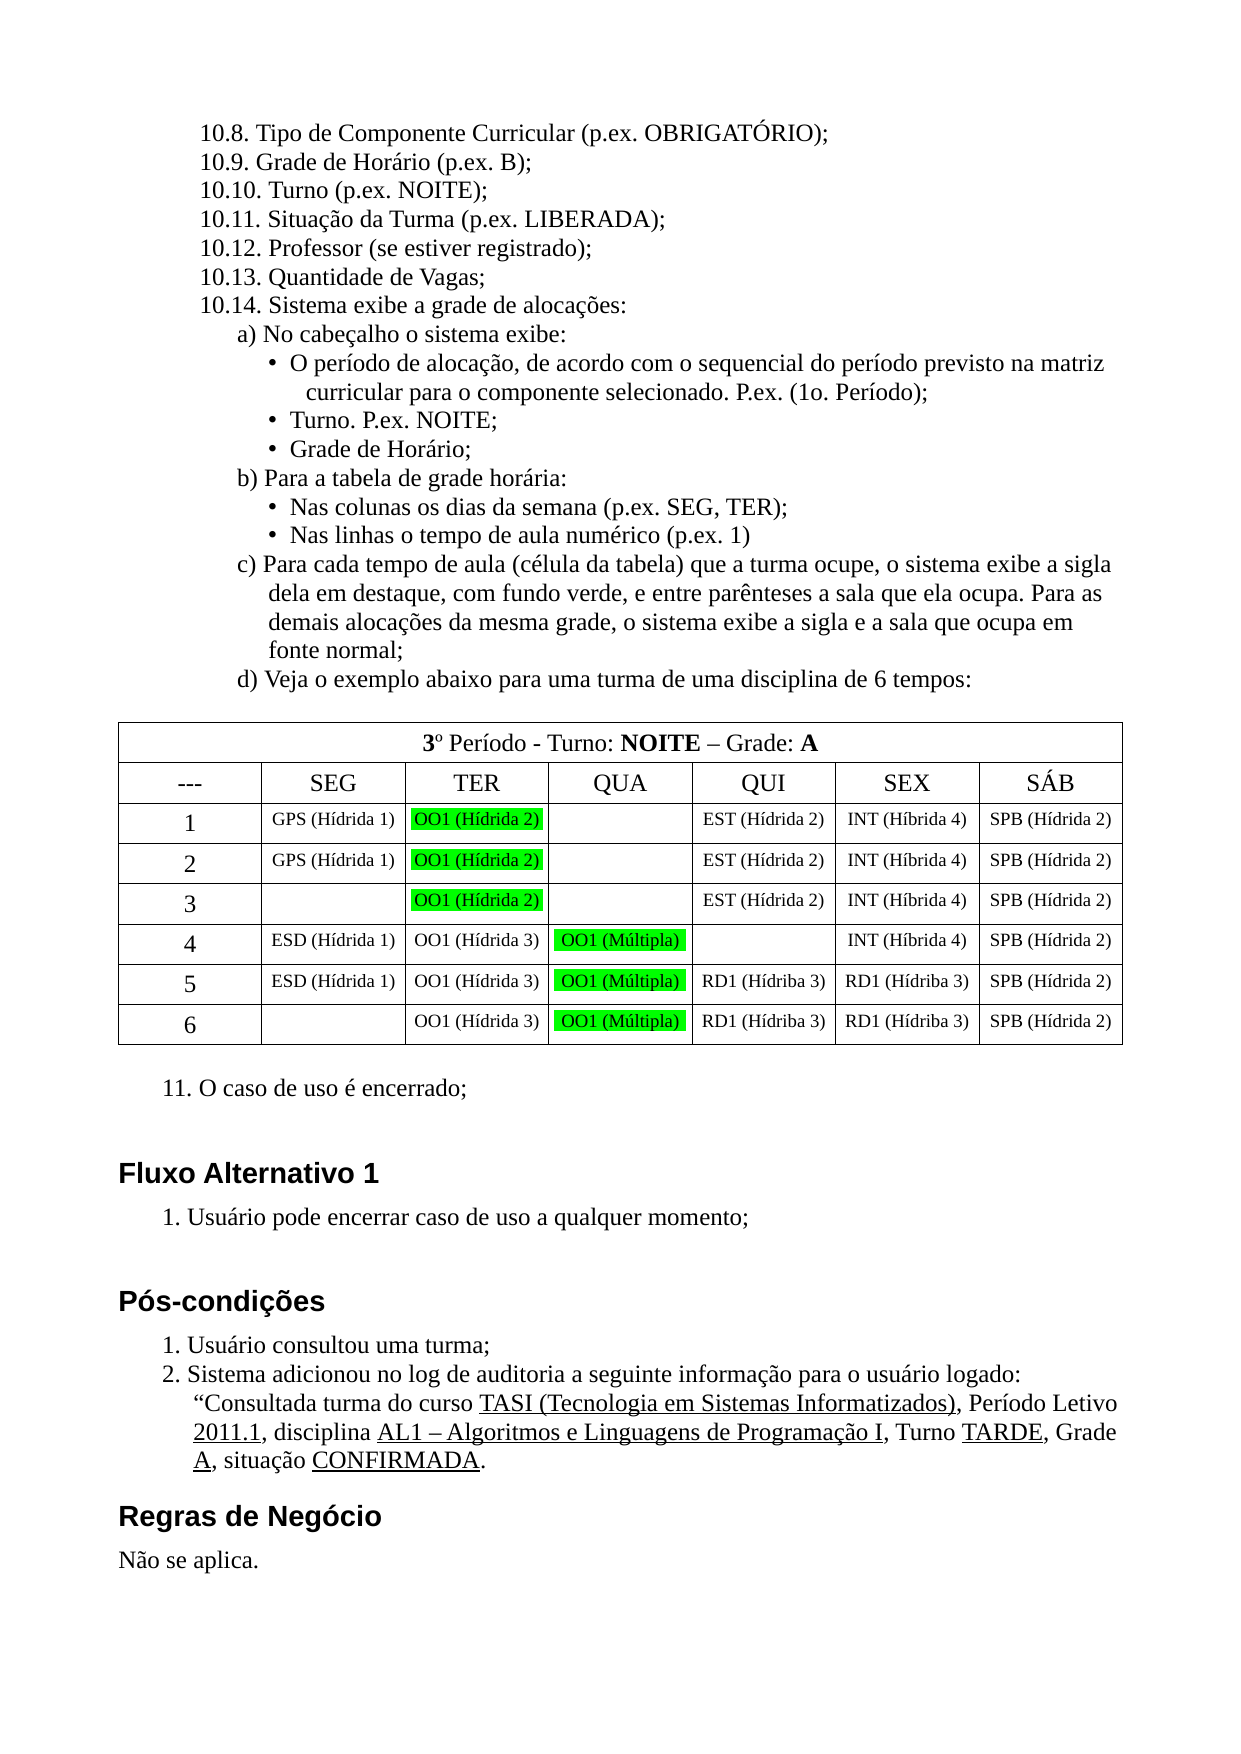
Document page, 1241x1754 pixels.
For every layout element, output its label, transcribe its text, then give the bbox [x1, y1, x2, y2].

table_cell [549, 844, 692, 883]
table_cell OO1 (Hídrida 2) [406, 844, 548, 883]
list Sistema exibe a grade de alocações: [193, 291, 1122, 319]
table_cell OO1 (Múltipla) [549, 925, 692, 964]
text Não se aplica. [118, 1545, 1122, 1574]
table_cell SEG [262, 763, 405, 802]
table_cell OO1 (Hídrida 3) [406, 965, 548, 1004]
list Tipo de Componente Curricular (p.ex. OBRIGATÓRIO); [193, 118, 1122, 147]
table_cell SPB (Hídrida 2) [980, 804, 1122, 843]
list Grade de Horário; [268, 434, 1122, 463]
table_header 3º Período - Turno: NOITE – Grade: A [119, 723, 1122, 762]
table_cell 6 [119, 1005, 261, 1044]
table_cell RD1 (Hídriba 3) [693, 965, 835, 1004]
table_cell OO1 (Múltipla) [549, 965, 692, 1004]
table_cell EST (Hídrida 2) [693, 884, 835, 923]
table_cell SPB (Hídrida 2) [980, 965, 1122, 1004]
list Usuário pode encerrar caso de uso a qualquer momento; [156, 1202, 1122, 1231]
table_cell OO1 (Hídrida 2) [406, 804, 548, 843]
table_cell TER [406, 763, 548, 802]
table_cell INT (Híbrida 4) [836, 884, 979, 923]
subtitle Pós-condições [118, 1284, 1122, 1318]
list Veja o exemplo abaixo para uma turma de uma disciplina de 6 tempos: [231, 664, 1122, 693]
table_cell 1 [119, 804, 261, 843]
table_cell SPB (Hídrida 2) [980, 884, 1122, 923]
table_cell SÁB [980, 763, 1122, 802]
list Para cada tempo de aula (célula da tabela) que a turma ocupe, o sistema exibe a sigla dela em destaque, com fundo verde, e entre parênteses a sala que ela ocupa. Para as demais alocações da mesma grade, o sistema exibe a sigla e a sala que ocupa em fonte normal; [231, 549, 1122, 664]
table_cell QUA [549, 763, 692, 802]
list Turno. P.ex. NOITE; [268, 406, 1122, 434]
list Quantidade de Vagas; [193, 262, 1122, 291]
table_cell 2 [119, 844, 261, 883]
list Professor (se estiver registrado); [193, 233, 1122, 262]
table_cell [693, 925, 835, 964]
subtitle Fluxo Alternativo 1 [118, 1156, 1122, 1189]
table_cell --- [119, 763, 261, 802]
list Grade de Horário (p.ex. B); [193, 147, 1122, 176]
list Usuário consultou uma turma; [156, 1330, 1122, 1359]
table_cell SPB (Hídrida 2) [980, 1005, 1122, 1044]
table_cell GPS (Hídrida 1) [262, 844, 405, 883]
table_cell SEX [836, 763, 979, 802]
list Para a tabela de grade horária: [231, 463, 1122, 492]
table_cell 3 [119, 884, 261, 923]
table_cell ESD (Hídrida 1) [262, 965, 405, 1004]
table_cell OO1 (Hídrida 2) [406, 884, 548, 923]
table_cell RD1 (Hídriba 3) [836, 965, 979, 1004]
list Situação da Turma (p.ex. LIBERADA); [193, 204, 1122, 233]
list O período de alocação, de acordo com o sequencial do período previsto na matriz curricular para o componente selecionado. P.ex. (1o. Período); [268, 348, 1122, 406]
table_cell 5 [119, 965, 261, 1004]
table_cell QUI [693, 763, 835, 802]
table_cell GPS (Hídrida 1) [262, 804, 405, 843]
table_cell SPB (Hídrida 2) [980, 844, 1122, 883]
table_cell INT (Híbrida 4) [836, 925, 979, 964]
table_cell EST (Hídrida 2) [693, 844, 835, 883]
table_cell RD1 (Hídriba 3) [693, 1005, 835, 1044]
list O caso de uso é encerrado; [156, 1073, 1122, 1102]
table_cell OO1 (Múltipla) [549, 1005, 692, 1044]
table_cell EST (Hídrida 2) [693, 804, 835, 843]
list No cabeçalho o sistema exibe: [231, 319, 1122, 348]
list Nas linhas o tempo de aula numérico (p.ex. 1) [268, 521, 1122, 549]
table_cell OO1 (Hídrida 3) [406, 1005, 548, 1044]
table_cell [549, 884, 692, 923]
list Nas colunas os dias da semana (p.ex. SEG, TER); [268, 492, 1122, 521]
table_cell [262, 884, 405, 923]
table_cell OO1 (Hídrida 3) [406, 925, 548, 964]
table_cell [549, 804, 692, 843]
table_cell SPB (Hídrida 2) [980, 925, 1122, 964]
table_cell ESD (Hídrida 1) [262, 925, 405, 964]
table_cell INT (Híbrida 4) [836, 804, 979, 843]
table_cell RD1 (Hídriba 3) [836, 1005, 979, 1044]
table_cell [262, 1005, 405, 1044]
list Sistema adicionou no log de auditoria a seguinte informação para o usuário logado: “Consultada turma do curso TASI (Tecnologia em Sistemas Informatizados), Período Letivo 2011.1, disciplina AL1 – Algoritmos e Linguagens de Programação I, Turno TARDE, Grade A, situação CONFIRMADA. [156, 1359, 1122, 1474]
table_cell 4 [119, 925, 261, 964]
table_cell INT (Híbrida 4) [836, 844, 979, 883]
list Turno (p.ex. NOITE); [193, 176, 1122, 204]
subtitle Regras de Negócio [118, 1499, 1122, 1533]
